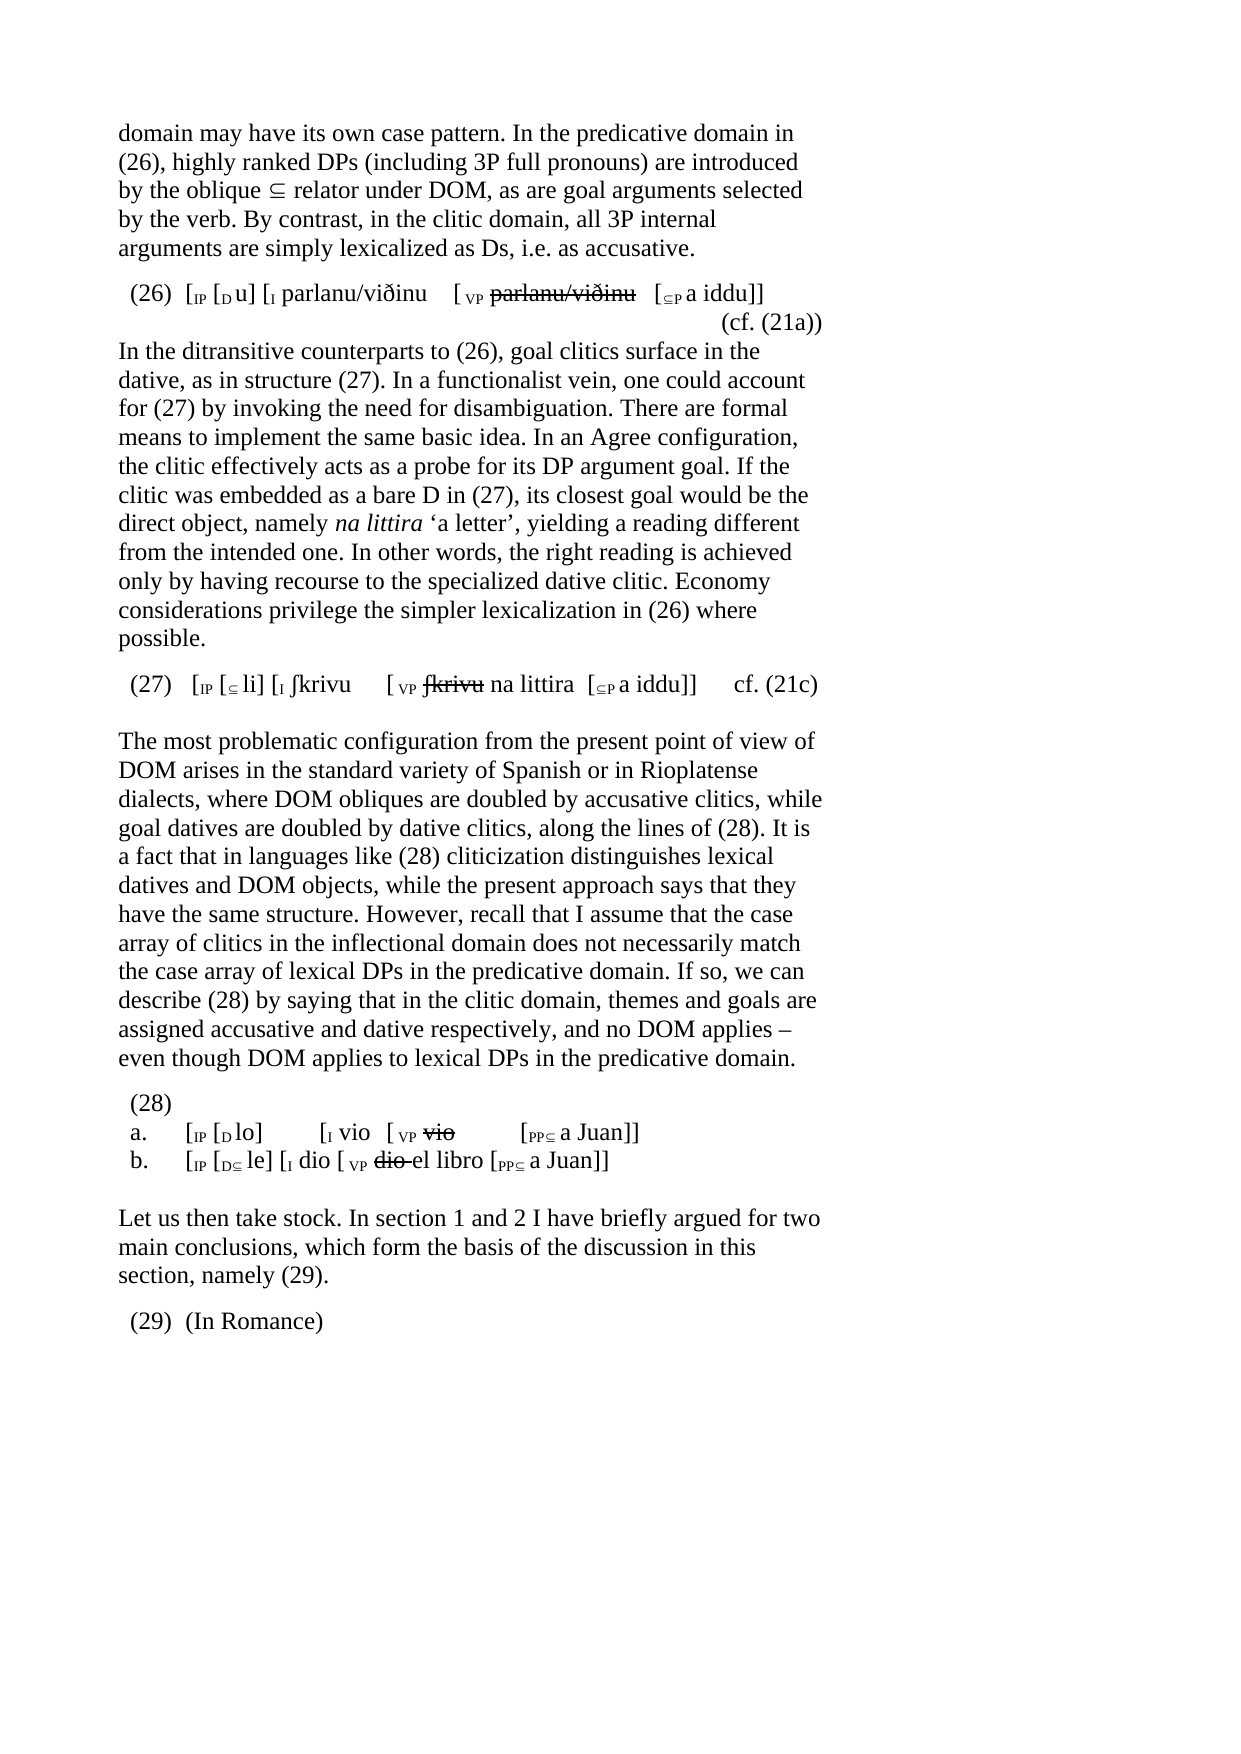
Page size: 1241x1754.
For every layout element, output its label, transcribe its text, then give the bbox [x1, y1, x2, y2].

list [IP [ li] [I ʃkrivu [ VP ʃkrivu na littira [P a iddu]] cf. (21c) [130, 669, 827, 698]
text The most problematic configuration from the present point of view of DOM arises in the standard variety of Spanish or in Rioplatense dialects, where DOM obliques are doubled by accusative clitics, while goal datives are doubled by dative clitics, along the lines of (28). It is a fact that in languages like (28) cliticization distinguishes lexical datives and DOM objects, while the present approach says that they have the same structure. However, recall that I assume that the case array of clitics in the inflectional domain does not necessarily match the case array of lexical DPs in the predicative domain. If so, we can describe (28) by saying that in the clitic domain, themes and goals are assigned accusative and dative respectively, and no DOM applies – even though DOM applies to lexical DPs in the predicative domain. [118, 726, 827, 1071]
list (In Romance) [130, 1306, 827, 1335]
text Let us then take stock. In section 1 and 2 I have briefly argued for two main conclusions, which form the basis of the discussion in this section, namely (29). [118, 1203, 827, 1289]
text a. [IP [D lo] [I vio [ VP vio [PP a Juan]] [130, 1117, 827, 1146]
list [IP [D u] [I parlanu/viðinu [ VP parlanu/viðinu [P a iddu]] (cf. (21a)) [130, 278, 827, 336]
text b. [IP [D le] [I dio [ VP dio el libro [PP a Juan]] [118, 1146, 827, 1174]
text domain may have its own case pattern. In the predicative domain in (26), highly ranked DPs (including 3P full pronouns) are introduced by the oblique  relator under DOM, as are goal arguments selected by the verb. By contrast, in the clitic domain, all 3P internal arguments are simply lexicalized as Ds, i.e. as accusative. [118, 118, 827, 262]
text In the ditransitive counterparts to (26), goal clitics surface in the dative, as in structure (27). In a functionalist vein, one could account for (27) by invoking the need for disambiguation. There are formal means to implement the same basic idea. In an Agree configuration, the clitic effectively acts as a probe for its DP argument goal. If the clitic was embedded as a bare D in (27), its closest goal would be the direct object, namely na littira ‘a letter’, yielding a reading different from the intended one. In other words, the right reading is achieved only by having recourse to the specialized dative clitic. Economy considerations privilege the simpler lexicalization in (26) where possible. [118, 336, 827, 652]
